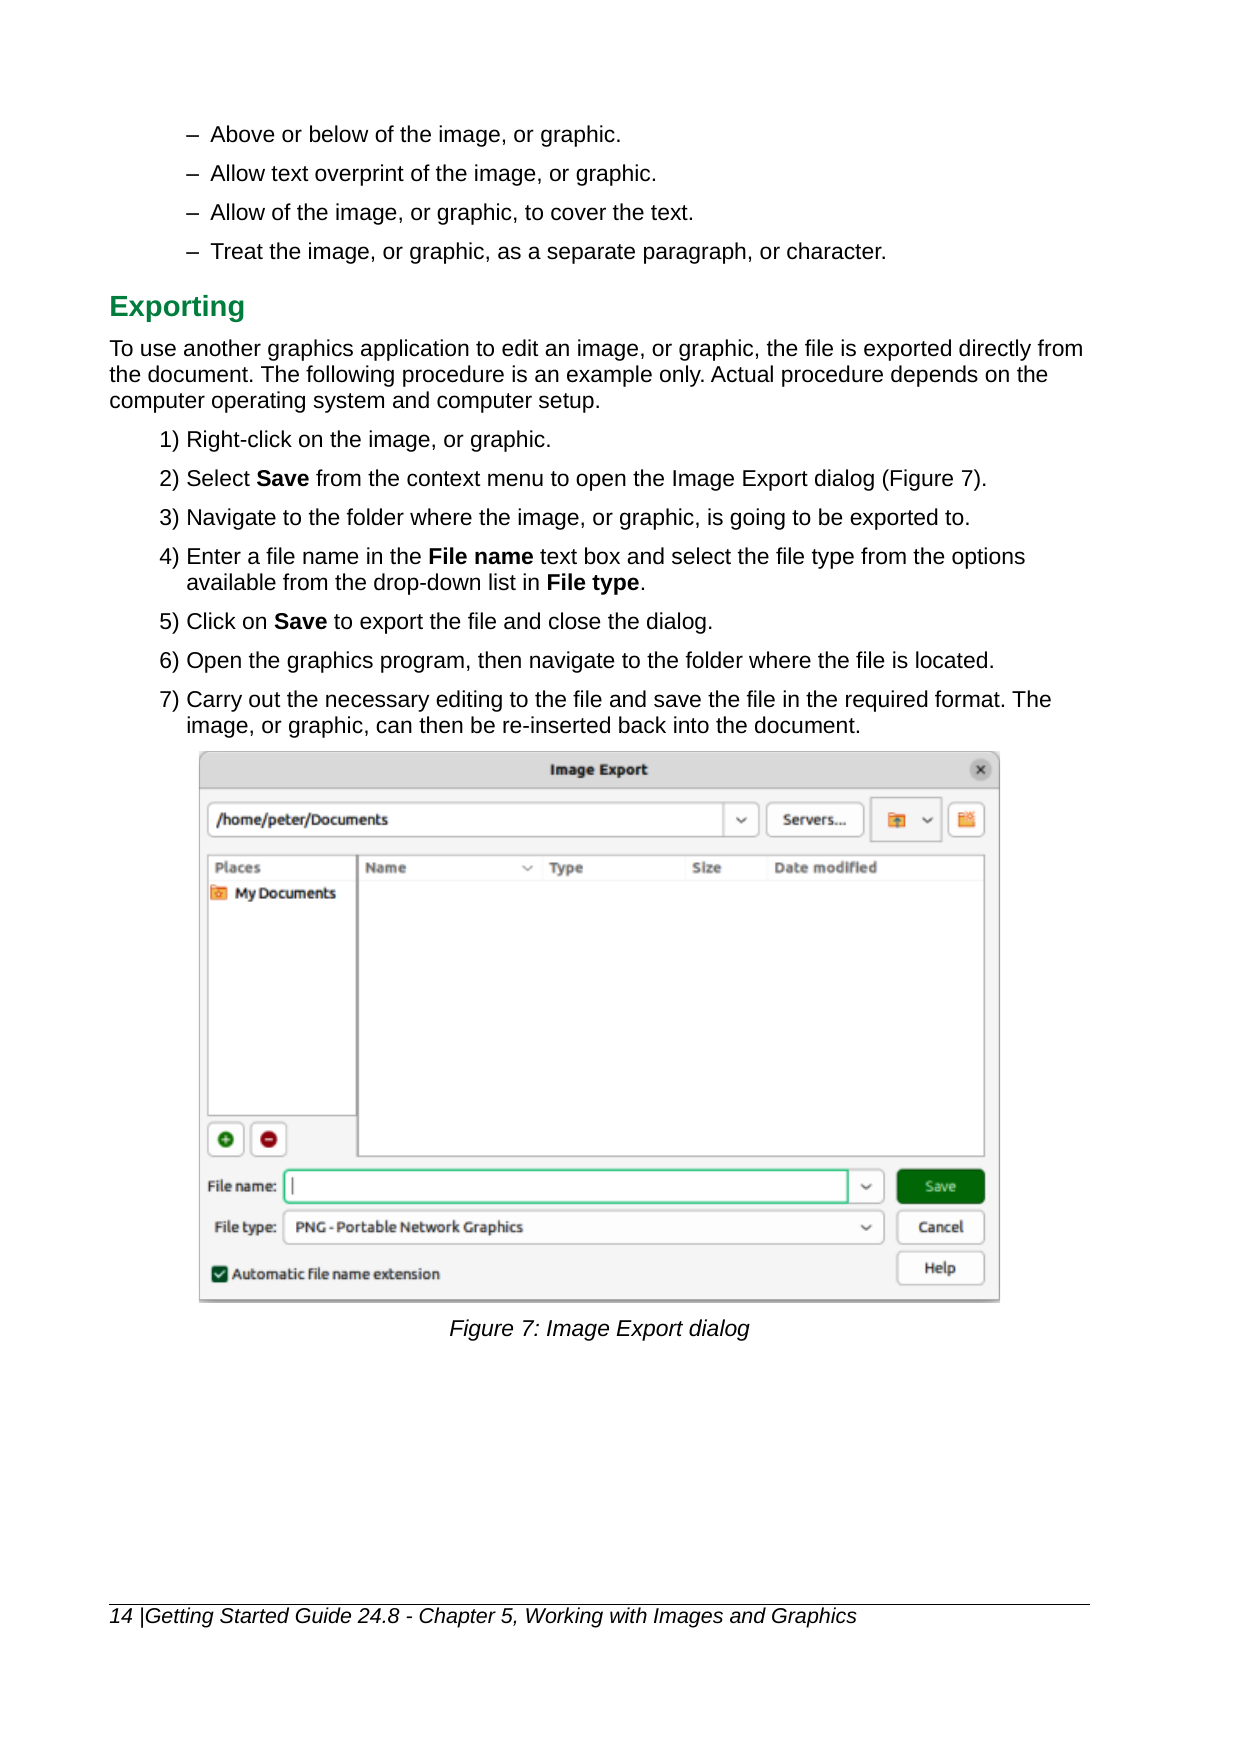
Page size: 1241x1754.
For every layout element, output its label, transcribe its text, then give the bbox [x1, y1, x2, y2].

list Navigate to the folder where the image, or graphic, is going to be exported to. [186, 504, 1090, 530]
list Enter a file name in the File name text box and select the file type from the options available from the drop-down list in File type. [186, 543, 1090, 596]
list Allow text overprint of the image, or graphic. [186, 160, 1090, 186]
list Above or below of the image, or graphic. [186, 121, 1090, 147]
subtitle Exporting [109, 289, 1090, 322]
picture [198, 751, 1001, 1303]
list Right-click on the image, or graphic. [186, 426, 1090, 453]
text Figure 7: Image Export dialog [199, 1315, 1000, 1341]
list Select Save from the context menu to open the Image Export dialog (Figure 7). [186, 465, 1090, 491]
list Carry out the necessary editing to the file and save the file in the required format. The image, or graphic, can then be re-inserted back into the document. [186, 686, 1090, 738]
list To use another graphics application to edit an image, or graphic, the file is exported directly from the document. The following procedure is an example only. Actual procedure depends on the computer operating system and computer setup. [109, 335, 1090, 414]
list Allow of the image, or graphic, to cover the text. [186, 199, 1090, 225]
list Click on Save to export the file and close the dialog. [186, 608, 1090, 634]
list Open the graphics program, then navigate to the folder where the file is located. [186, 647, 1090, 673]
list Treat the image, or graphic, as a separate paragraph, or character. [186, 238, 1090, 264]
